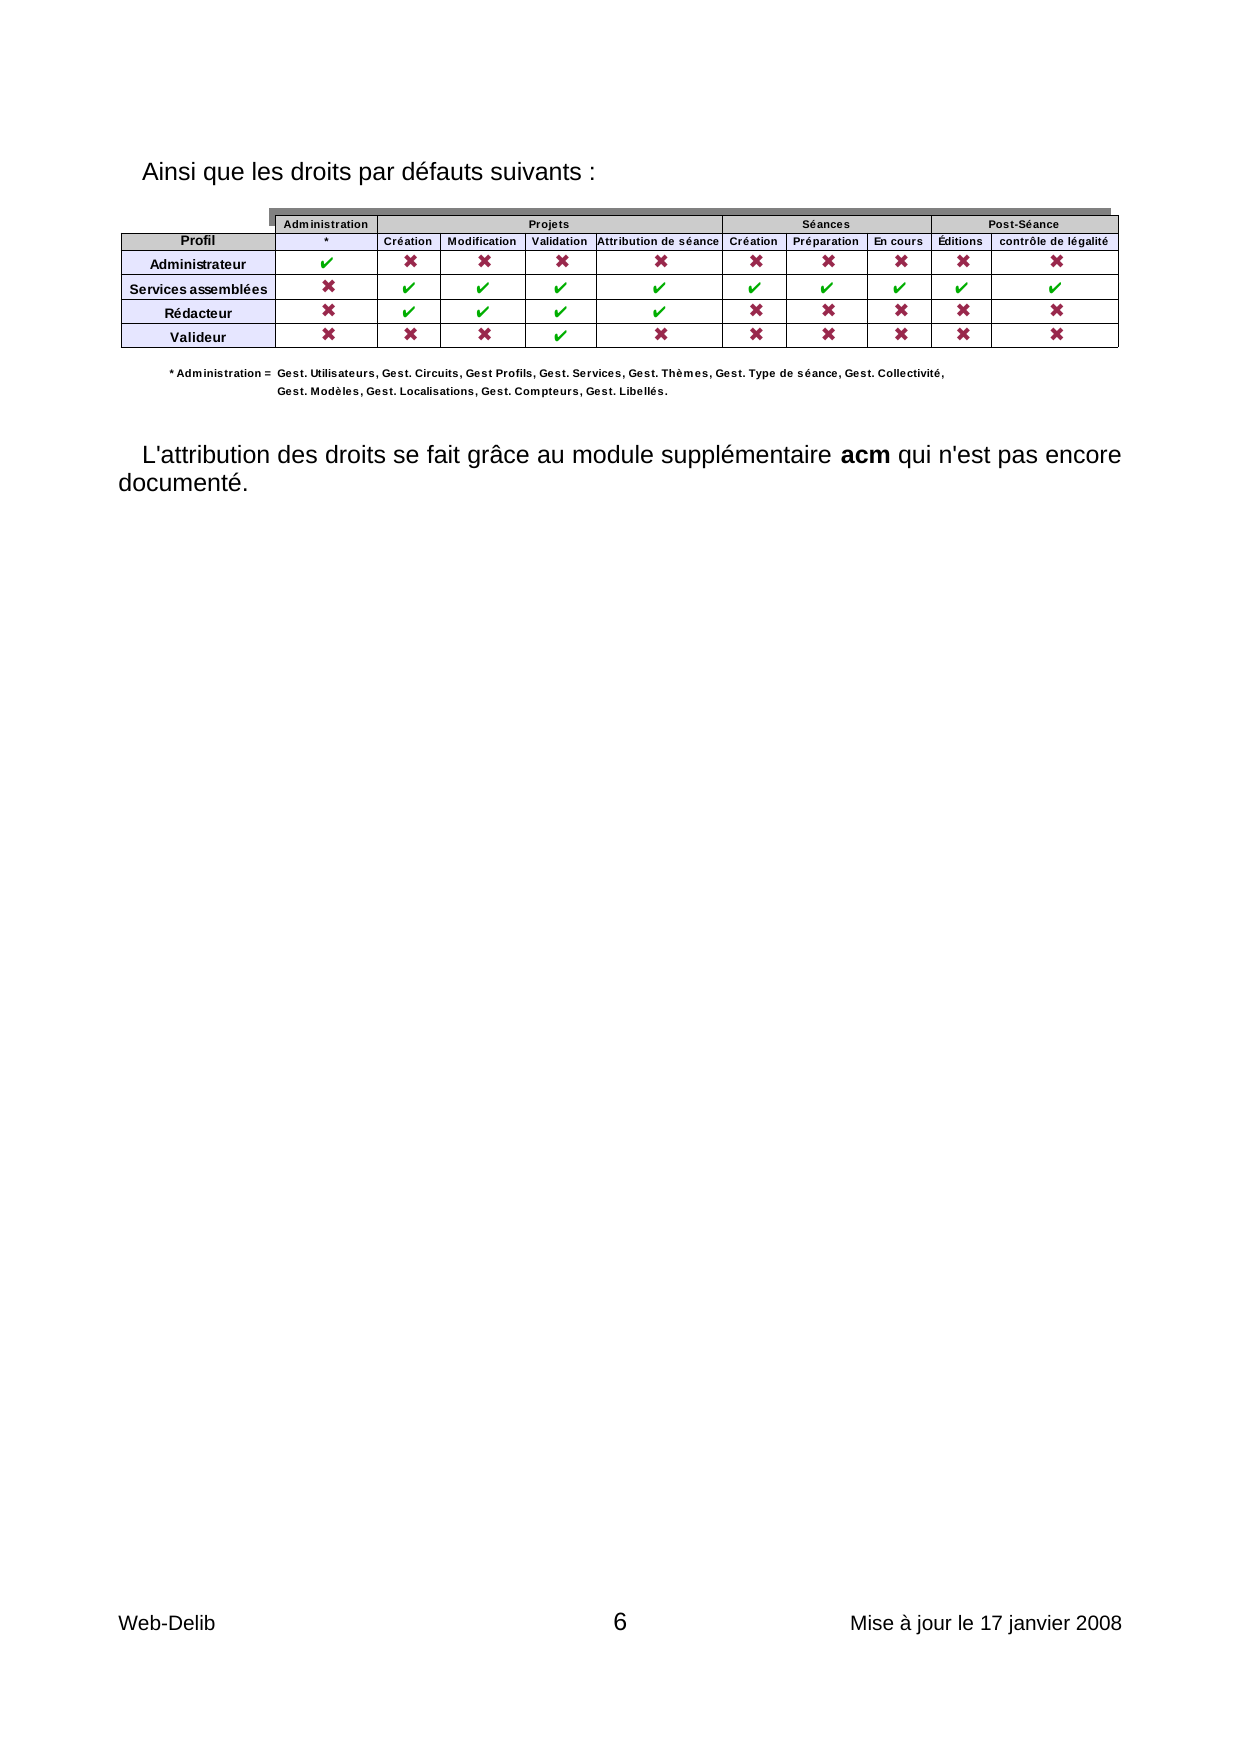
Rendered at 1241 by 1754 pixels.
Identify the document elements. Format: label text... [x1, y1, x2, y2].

text L'attribution des droits se fait grâce au module supplémentaire acm qui n'est pas encore documenté. [118, 441, 1122, 497]
text Ainsi que les droits par défauts suivants : [118, 158, 1122, 186]
